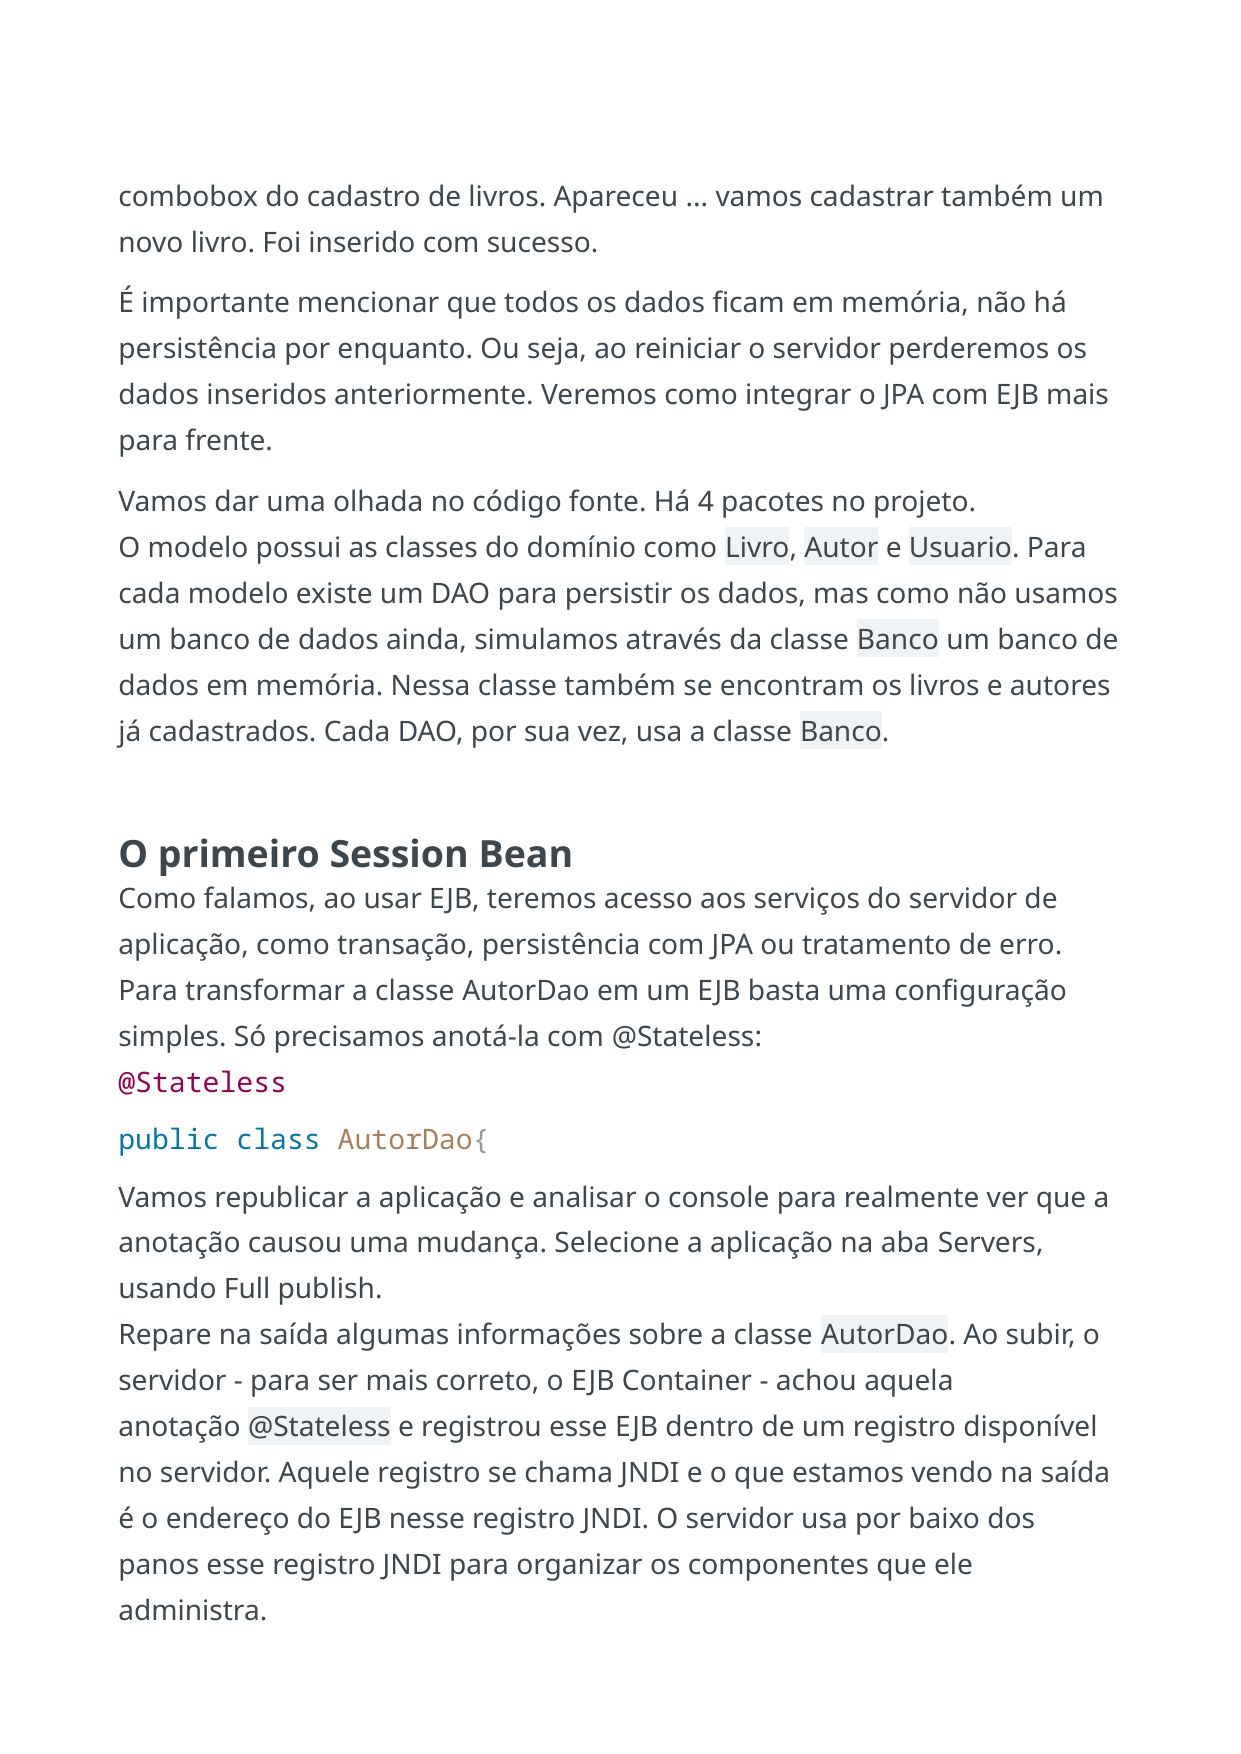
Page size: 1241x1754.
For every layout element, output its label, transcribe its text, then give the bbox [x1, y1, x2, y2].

text public class AutorDao{ [118, 1119, 1122, 1158]
text Repare na saída algumas informações sobre a classe AutorDao. Ao subir, o servidor - para ser mais correto, o EJB Container - achou aquela anotação @Stateless e registrou esse EJB dentro de um registro disponível no servidor. Aquele registro se chama JNDI e o que estamos vendo na saída é o endereço do EJB nesse registro JNDI. O servidor usa por baixo dos panos esse registro JNDI para organizar os componentes que ele administra. [118, 1315, 1122, 1629]
text Vamos republicar a aplicação e analisar o console para realmente ver que a anotação causou uma mudança. Selecione a aplicação na aba Servers, usando Full publish. [118, 1177, 1122, 1307]
subtitle O primeiro Session Bean [118, 827, 1122, 878]
text @Stateless [118, 1062, 1122, 1100]
text Como falamos, ao usar EJB, teremos acesso aos serviços do servidor de aplicação, como transação, persistência com JPA ou tratamento de erro. Para transformar a classe AutorDao em um EJB basta uma configuração simples. Só precisamos anotá-la com @Stateless: [118, 878, 1122, 1054]
text Vamos dar uma olhada no código fonte. Há 4 pacotes no projeto. O modelo possui as classes do domínio como Livro, Autor e Usuario. Para cada modelo existe um DAO para persistir os dados, mas como não usamos um banco de dados ainda, simulamos através da classe Banco um banco de dados em memória. Nessa classe também se encontram os livros e autores já cadastrados. Cada DAO, por sua vez, usa a classe Banco. [118, 481, 1122, 749]
text É importante mencionar que todos os dados ficam em memória, não há persistência por enquanto. Ou seja, ao reiniciar o servidor perderemos os dados inseridos anteriormente. Veremos como integrar o JPA com EJB mais para frente. [118, 283, 1122, 459]
text combobox do cadastro de livros. Apareceu ... vamos cadastrar também um novo livro. Foi inserido com sucesso. [118, 176, 1122, 261]
